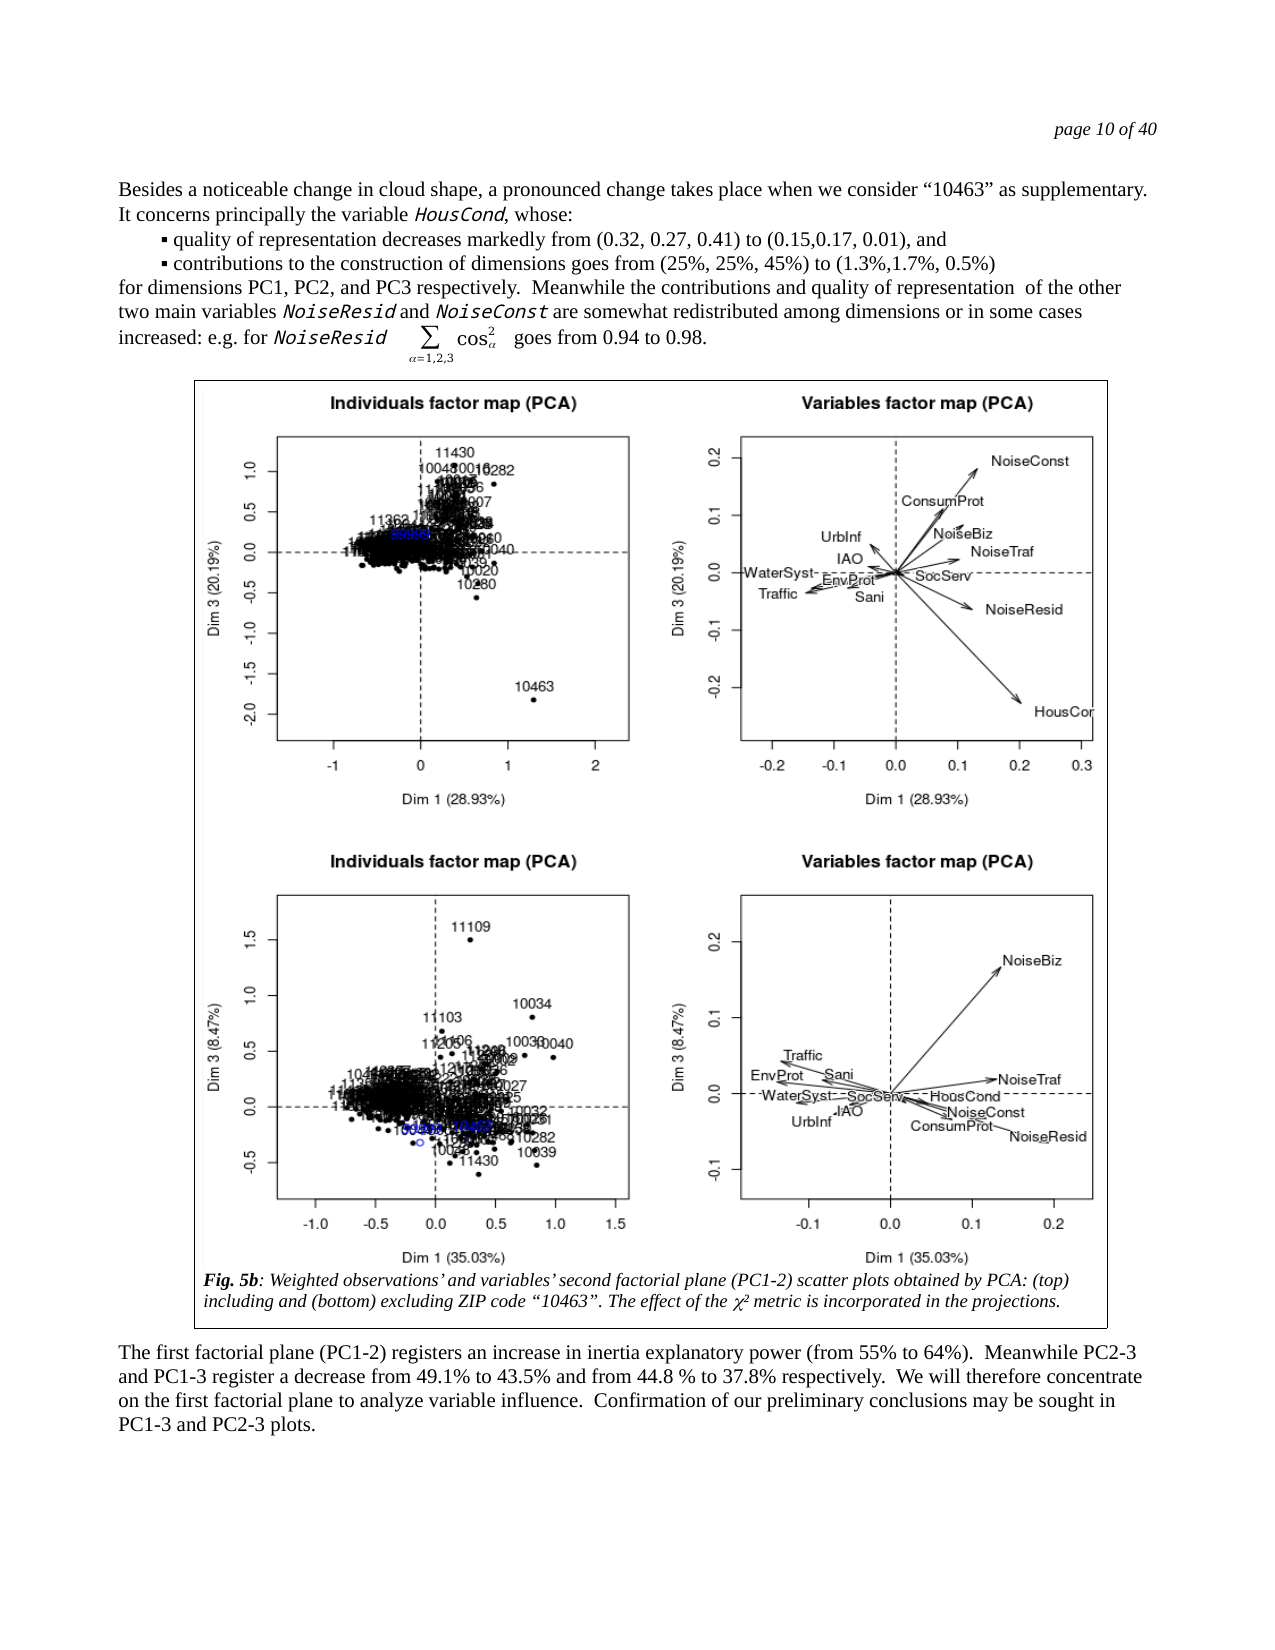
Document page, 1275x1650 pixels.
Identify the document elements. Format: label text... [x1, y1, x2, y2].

text Fig. 5b: Weighted observations’ and variables’ second factorial plane (PC1-2) scatter plots obtained by PCA: (top) including and (bottom) excluding ZIP code “10463”. The effect of the χ² metric is incorporated in the projections. [203, 1269, 1098, 1312]
text Besides a noticeable change in cloud shape, a pronounced change takes place when we consider “10463” as supplementary. It concerns principally the variable HousCond, whose: ▪ quality of representation decreases markedly from (0.32, 0.27, 0.41) to (0.15,0.17, 0.01), and ▪ contributions to the construction of dimensions goes from (25%, 25%, 45%) to (1.3%,1.7%, 0.5%) for dimensions PC1, PC2, and PC3 respectively. Meanwhile the contributions and quality of representation of the other two main variables NoiseResid and NoiseConst are somewhat redistributed among dimensions or in some cases increased: e.g. for NoiseResid goes from 0.94 to 0.98. [118, 177, 1157, 364]
picture [202, 389, 1098, 1269]
text The first factorial plane (PC1-2) registers an increase in inertia explanatory power (from 55% to 64%). Meanwhile PC2-3 and PC1-3 register a decrease from 49.1% to 43.5% and from 44.8 % to 37.8% respectively. We will therefore concentrate on the first factorial plane to analyze variable influence. Confirmation of our preliminary conclusions may be sought in PC1-3 and PC2-3 plots. [118, 380, 1157, 1436]
